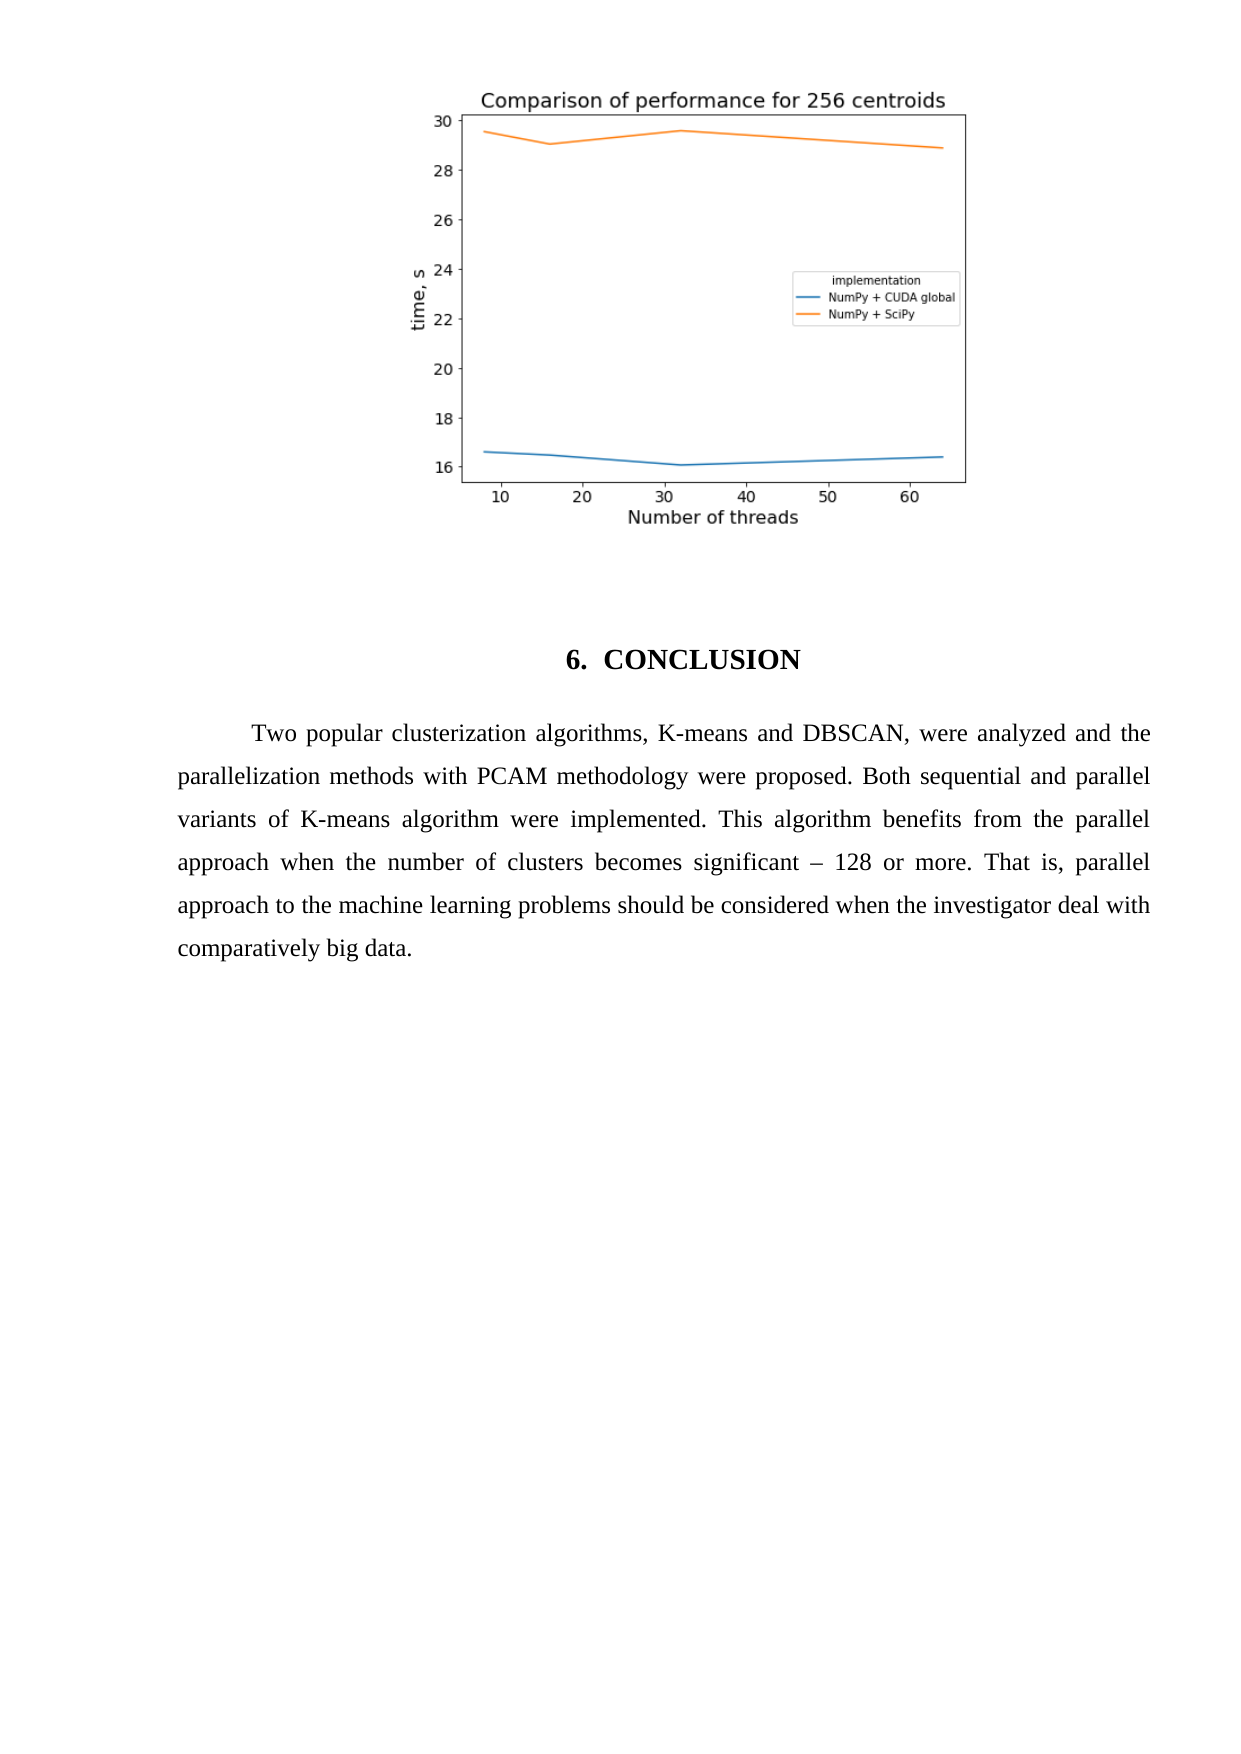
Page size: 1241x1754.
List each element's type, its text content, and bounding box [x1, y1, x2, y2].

text Two popular clusterization algorithms, K-means and DBSCAN, were analyzed and the parallelization methods with PCAM methodology were proposed. Both sequential and parallel variants of K-means algorithm were implemented. This algorithm benefits from the parallel approach when the number of clusters becomes significant – 128 or more. That is, parallel approach to the machine learning problems should be considered when the investigator deal with comparatively big data. [177, 718, 1152, 962]
subtitle Conclusion [215, 642, 1152, 676]
picture [404, 84, 973, 535]
